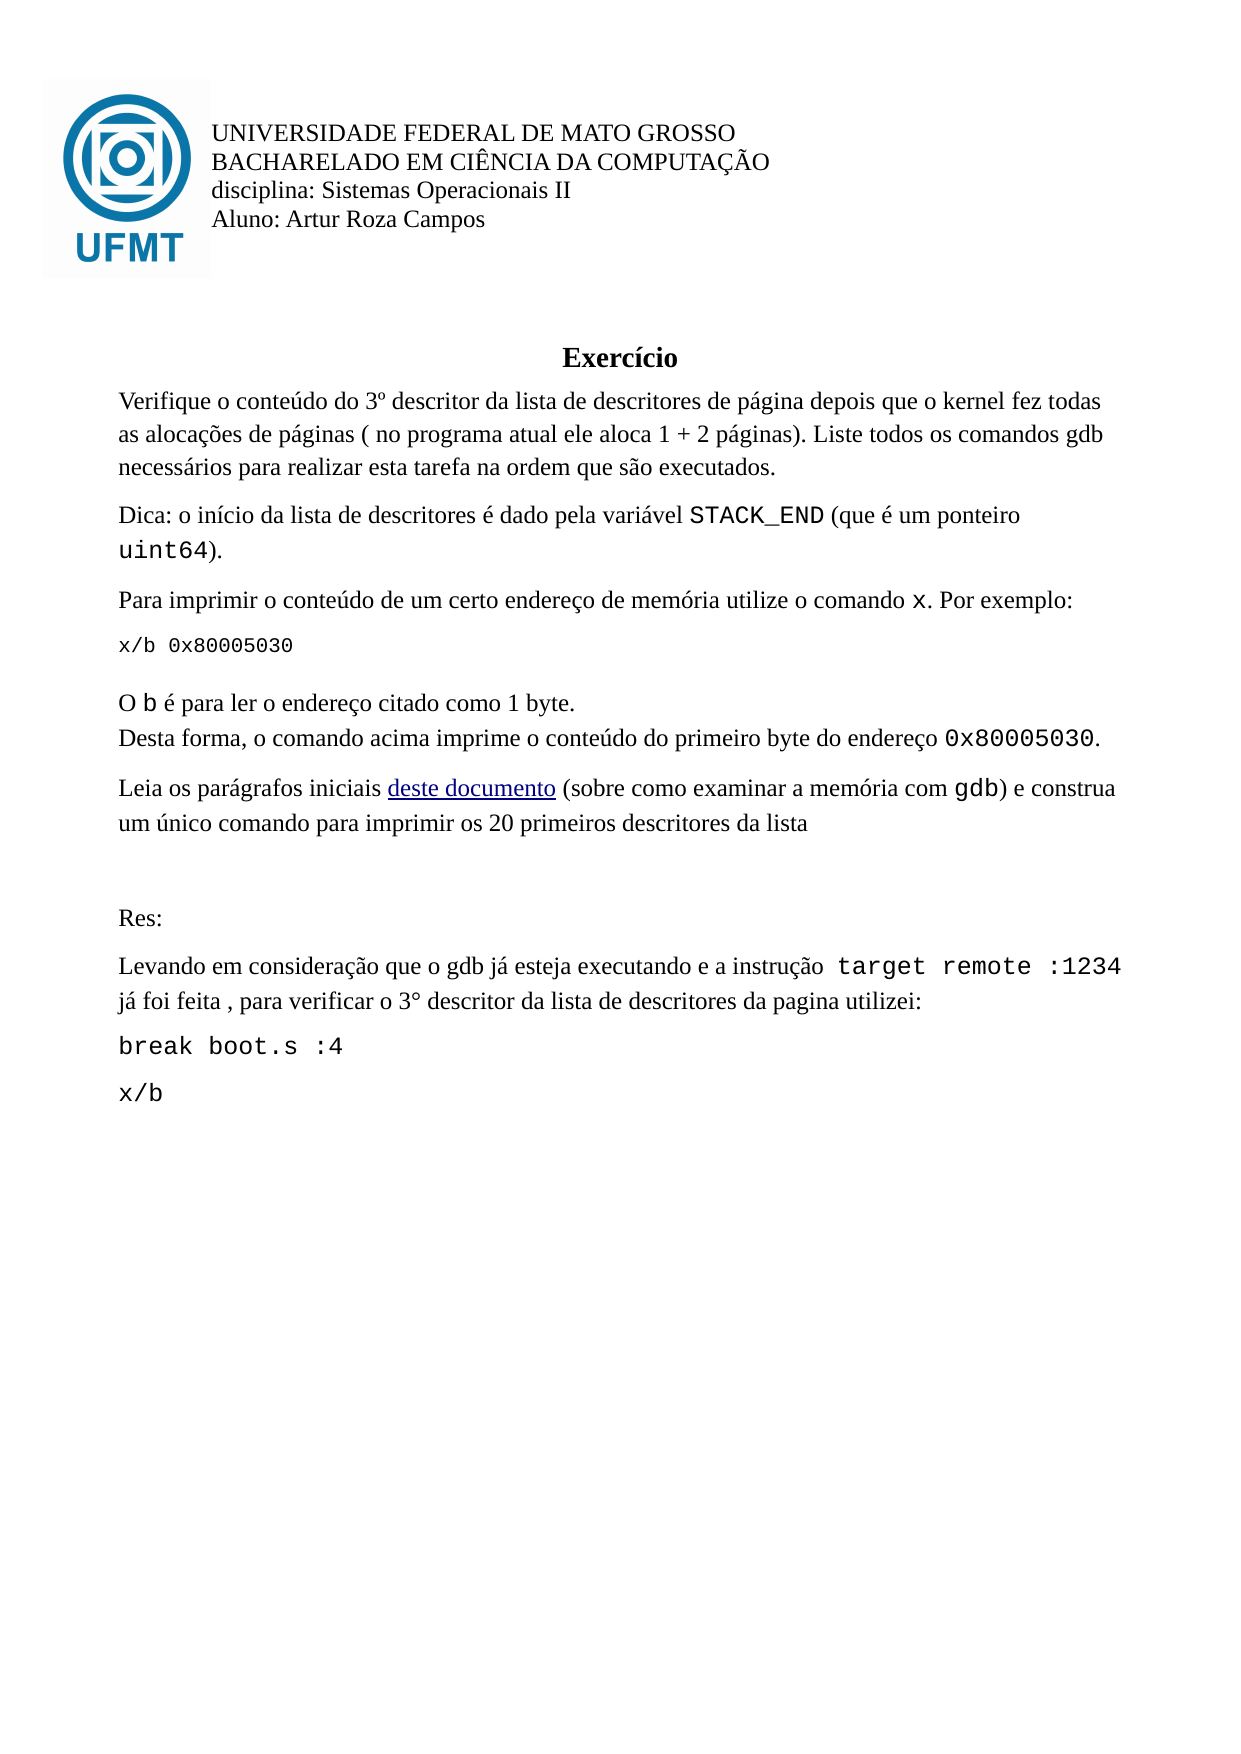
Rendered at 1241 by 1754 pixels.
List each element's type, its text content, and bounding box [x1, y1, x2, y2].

text Res: [118, 903, 1122, 932]
subtitle Exercício [118, 340, 1122, 374]
text O b é para ler o endereço citado como 1 byte. Desta forma, o comando acima imprime o conteúdo do primeiro byte do endereço 0x80005030. [118, 688, 1122, 754]
text Para imprimir o conteúdo de um certo endereço de memória utilize o comando x. Por exemplo: [118, 585, 1122, 616]
text x/b 0x80005030 [118, 635, 1122, 659]
text Leia os parágrafos iniciais deste documento (sobre como examinar a memória com gdb) e construa um único comando para imprimir os 20 primeiros descritores da lista [118, 773, 1122, 837]
text x/b [118, 1081, 1122, 1109]
text UNIVERSIDADE FEDERAL DE MATO GROSSO [212, 118, 1122, 147]
text Levando em consideração que o gdb já esteja executando e a instrução target remote :1234 já foi feita , para verificar o 3° descritor da lista de descritores da pagina utilizei: [118, 951, 1122, 1015]
text Aluno: Artur Roza Campos [212, 204, 1122, 233]
text BACHARELADO EM CIÊNCIA DA COMPUTAÇÃO [212, 147, 1122, 176]
text disciplina: Sistemas Operacionais II [212, 176, 1122, 204]
text Verifique o conteúdo do 3º descritor da lista de descritores de página depois que o kernel fez todas as alocações de páginas ( no programa atual ele aloca 1 + 2 páginas). Liste todos os comandos gdb necessários para realizar esta tarefa na ordem que são executados. [118, 386, 1122, 481]
text break boot.s :4 [118, 1034, 1122, 1062]
text Dica: o início da lista de descritores é dado pela variável STACK_END (que é um ponteiro uint64). [118, 500, 1122, 566]
picture [42, 79, 212, 278]
